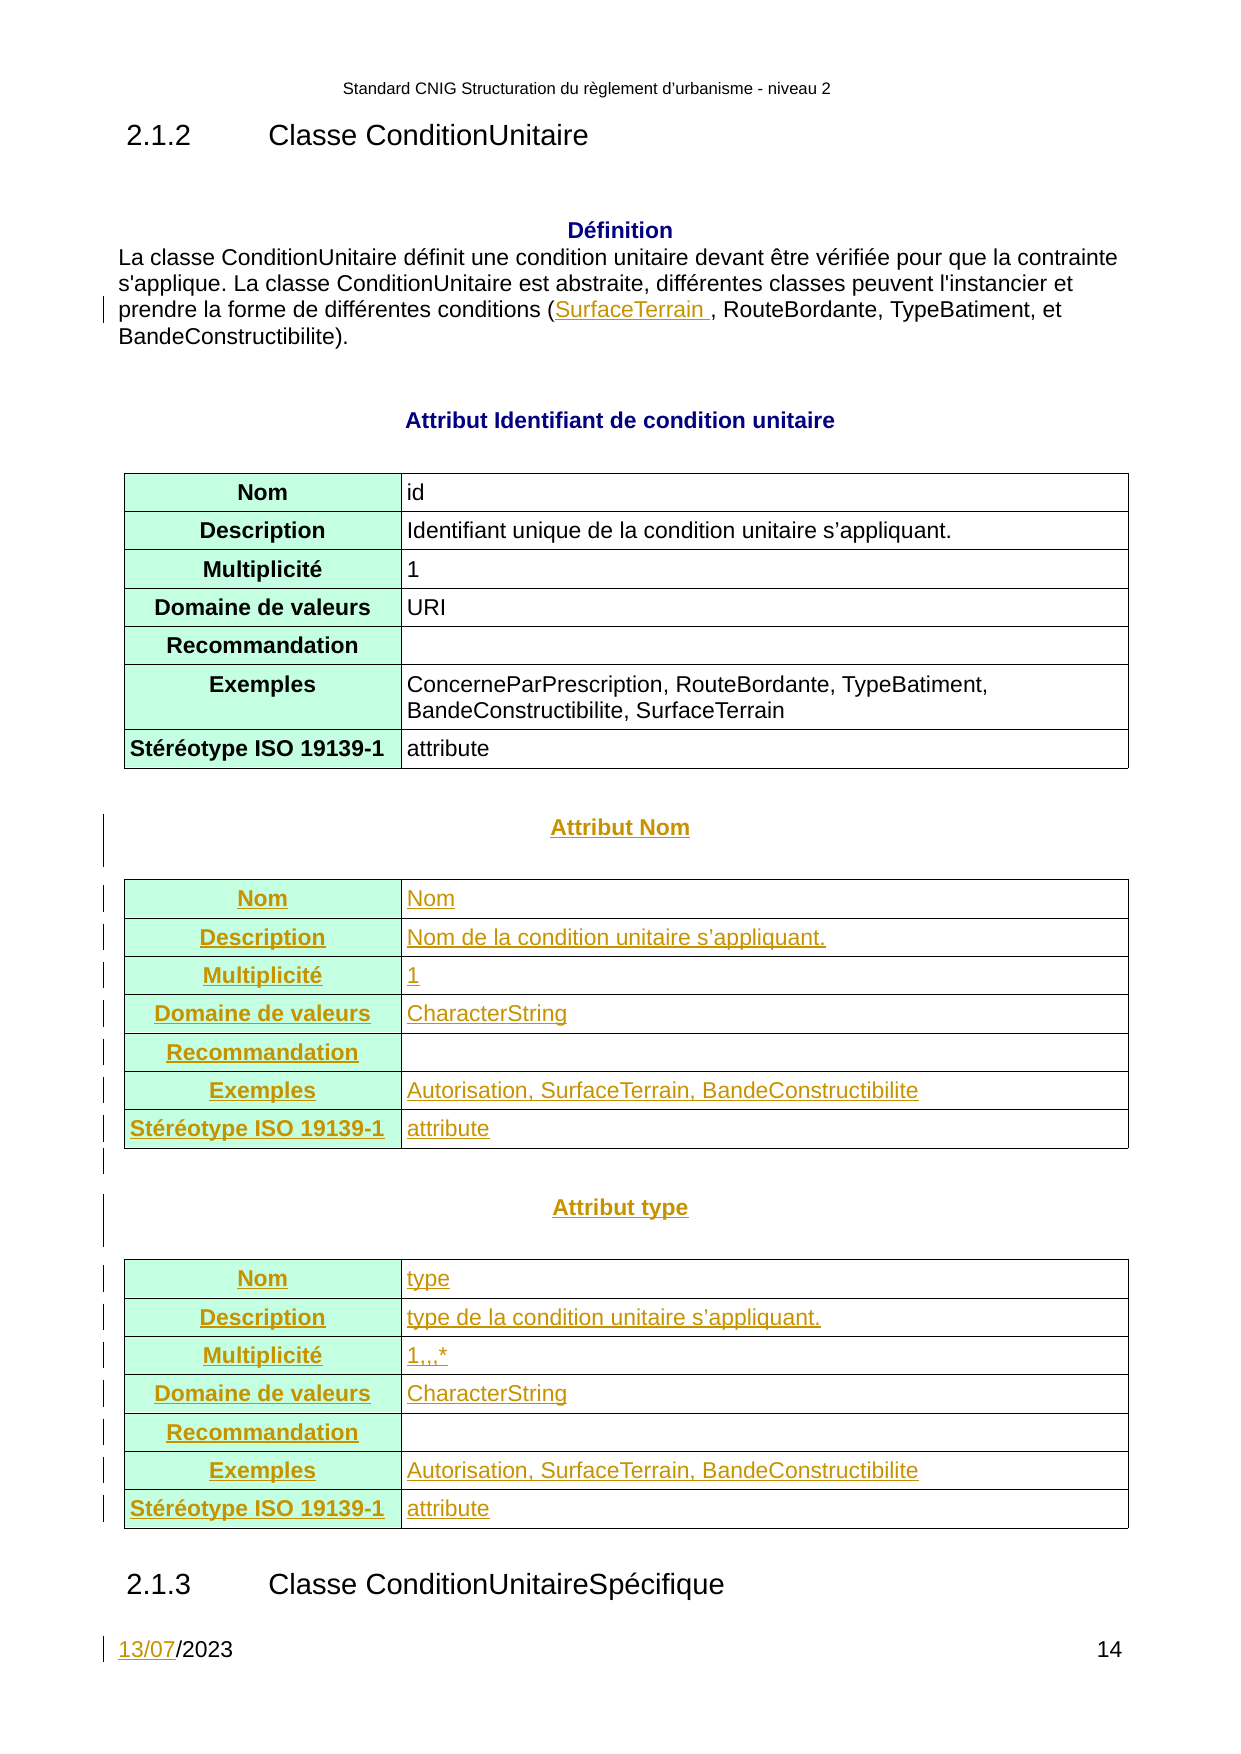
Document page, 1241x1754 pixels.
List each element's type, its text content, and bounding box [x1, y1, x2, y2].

table_cell CharacterString [402, 995, 1128, 1032]
subtitle Définition [118, 217, 1122, 244]
table_cell Exemples [125, 1072, 401, 1109]
table_cell CharacterString [402, 1375, 1128, 1412]
table_cell 1 [402, 957, 1128, 994]
table_cell 1 [402, 550, 1128, 588]
table_cell Nom de la condition unitaire s’appliquant. [402, 919, 1128, 956]
table_cell ConcerneParPrescription, RouteBordante, TypeBatiment, BandeConstructibilite, SurfaceTerrain [402, 665, 1128, 729]
table_cell Autorisation, SurfaceTerrain, BandeConstructibilite [402, 1452, 1128, 1489]
table_cell Recommandation [125, 1414, 401, 1451]
table_cell Identifiant unique de la condition unitaire s’appliquant. [402, 512, 1128, 549]
table_header type [402, 1260, 1128, 1297]
table_cell Recommandation [125, 1034, 401, 1071]
table_cell Stéréotype ISO 19139-1 [125, 1490, 401, 1527]
table_header Nom [125, 1260, 401, 1297]
table_cell attribute [402, 730, 1128, 767]
table_cell [402, 627, 1128, 664]
subtitle Attribut Nom [118, 814, 1122, 840]
table_cell Stéréotype ISO 19139-1 [125, 1110, 401, 1147]
table_cell Stéréotype ISO 19139-1 [125, 730, 401, 767]
table_cell Exemples [125, 1452, 401, 1489]
text La classe ConditionUnitaire définit une condition unitaire devant être vérifiée pour que la contrainte s'applique. La classe ConditionUnitaire est abstraite, différentes classes peuvent l'instancier et prendre la forme de différentes conditions (SurfaceTerrain , RouteBordante, TypeBatiment, et BandeConstructibilite). [118, 244, 1122, 349]
table_header Nom [125, 474, 401, 511]
table_cell Description [125, 512, 401, 549]
table_cell attribute [402, 1110, 1128, 1147]
table_cell Description [125, 1299, 401, 1336]
table_cell Exemples [125, 665, 401, 729]
table_cell URI [402, 589, 1128, 626]
table_cell [402, 1414, 1128, 1451]
table_cell Autorisation, SurfaceTerrain, BandeConstructibilite [402, 1072, 1128, 1109]
table_cell [402, 1034, 1128, 1071]
subtitle Attribut type [118, 1194, 1122, 1220]
subtitle Attribut Identifiant de condition unitaire [118, 407, 1122, 434]
table_cell Multiplicité [125, 1337, 401, 1374]
table_cell Recommandation [125, 627, 401, 664]
table_cell Domaine de valeurs [125, 995, 401, 1032]
list Classe ConditionUnitaireSpécifique [118, 1567, 1122, 1600]
table_cell Description [125, 919, 401, 956]
table_cell type de la condition unitaire s’appliquant. [402, 1299, 1128, 1336]
table_cell Domaine de valeurs [125, 589, 401, 626]
table_cell 1,,,* [402, 1337, 1128, 1374]
table_cell Domaine de valeurs [125, 1375, 401, 1412]
table_cell Multiplicité [125, 957, 401, 994]
table_header Nom [402, 880, 1128, 917]
table_cell attribute [402, 1490, 1128, 1527]
table_header id [402, 474, 1128, 511]
table_cell Multiplicité [125, 550, 401, 588]
table_header Nom [125, 880, 401, 917]
list Classe ConditionUnitaire [118, 118, 1122, 152]
